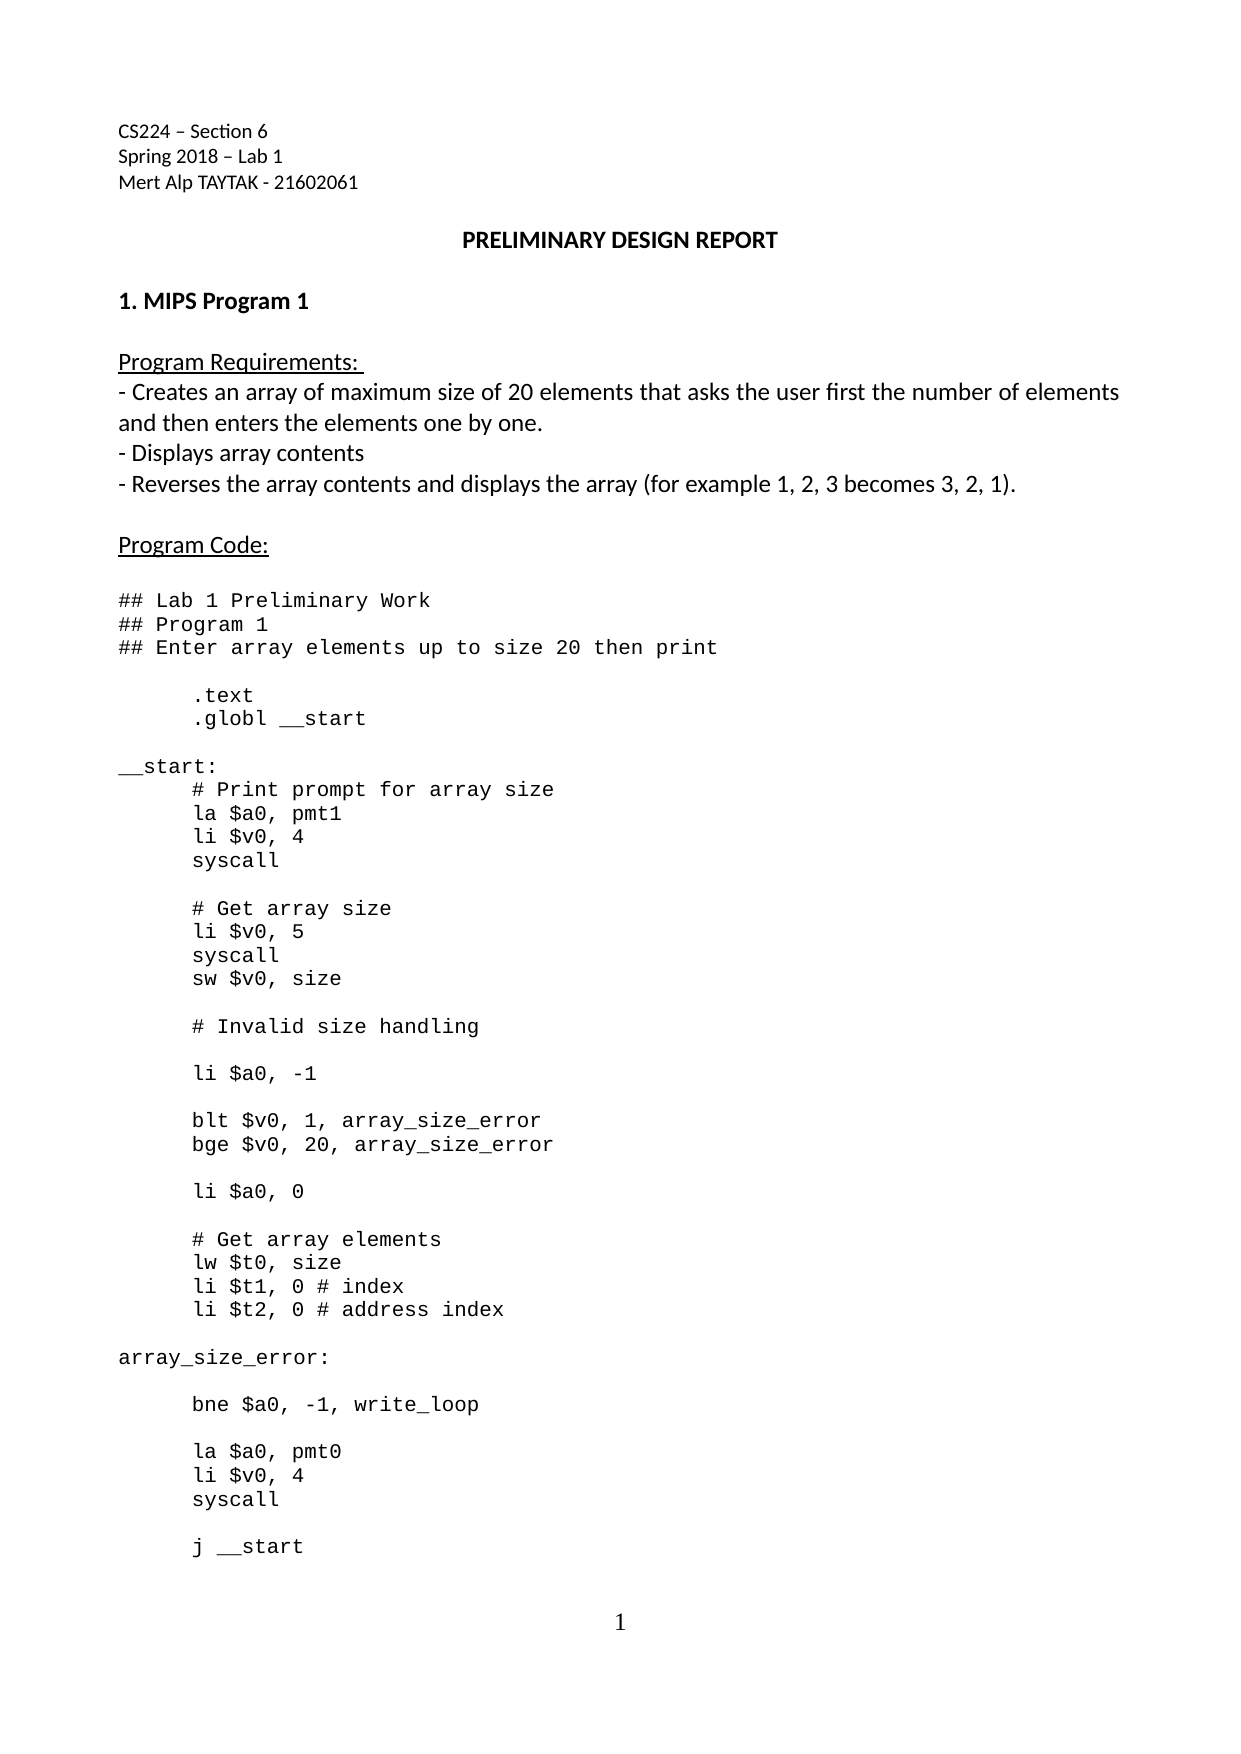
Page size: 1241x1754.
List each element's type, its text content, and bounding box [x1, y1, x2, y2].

text ## Program 1 [118, 614, 1122, 637]
text array_size_error: [118, 1347, 1122, 1370]
text .globl __start [118, 708, 1122, 732]
text bge $v0, 20, array_size_error [118, 1134, 1122, 1158]
text - Creates an array of maximum size of 20 elements that asks the user first the number of elements and then enters the elements one by one. [118, 376, 1122, 437]
text syscall [118, 945, 1122, 968]
text li $v0, 5 [118, 921, 1122, 945]
text li $a0, -1 [118, 1063, 1122, 1087]
text li $v0, 4 [118, 827, 1122, 850]
text # Print prompt for array size [118, 779, 1122, 803]
text Program Requirements: [118, 346, 1122, 376]
text li $v0, 4 [118, 1465, 1122, 1489]
text ## Lab 1 Preliminary Work [118, 590, 1122, 614]
text li $t1, 0 # index [118, 1276, 1122, 1299]
text j __start [118, 1536, 1122, 1559]
text lw $t0, size [118, 1252, 1122, 1276]
text sw $v0, size [118, 968, 1122, 992]
text ## Enter array elements up to size 20 then print [118, 637, 1122, 661]
text # Get array elements [118, 1228, 1122, 1252]
text Program Code: [118, 529, 1122, 559]
text - Reverses the array contents and displays the array (for example 1, 2, 3 becomes 3, 2, 1). [118, 468, 1122, 498]
text PRELIMINARY DESIGN REPORT [118, 224, 1122, 254]
text bne $a0, -1, write_loop [118, 1394, 1122, 1418]
text __start: [118, 756, 1122, 779]
text # Get array size [118, 897, 1122, 921]
text li $a0, 0 [118, 1181, 1122, 1205]
text li $t2, 0 # address index [118, 1299, 1122, 1323]
text .text [118, 685, 1122, 708]
text 1. MIPS Program 1 [118, 285, 1122, 315]
text la $a0, pmt0 [118, 1441, 1122, 1465]
list - Displays array contents [118, 437, 1122, 468]
text syscall [118, 850, 1122, 874]
text la $a0, pmt1 [118, 803, 1122, 827]
text blt $v0, 1, array_size_error [118, 1110, 1122, 1134]
text # Invalid size handling [118, 1016, 1122, 1039]
text syscall [118, 1489, 1122, 1512]
